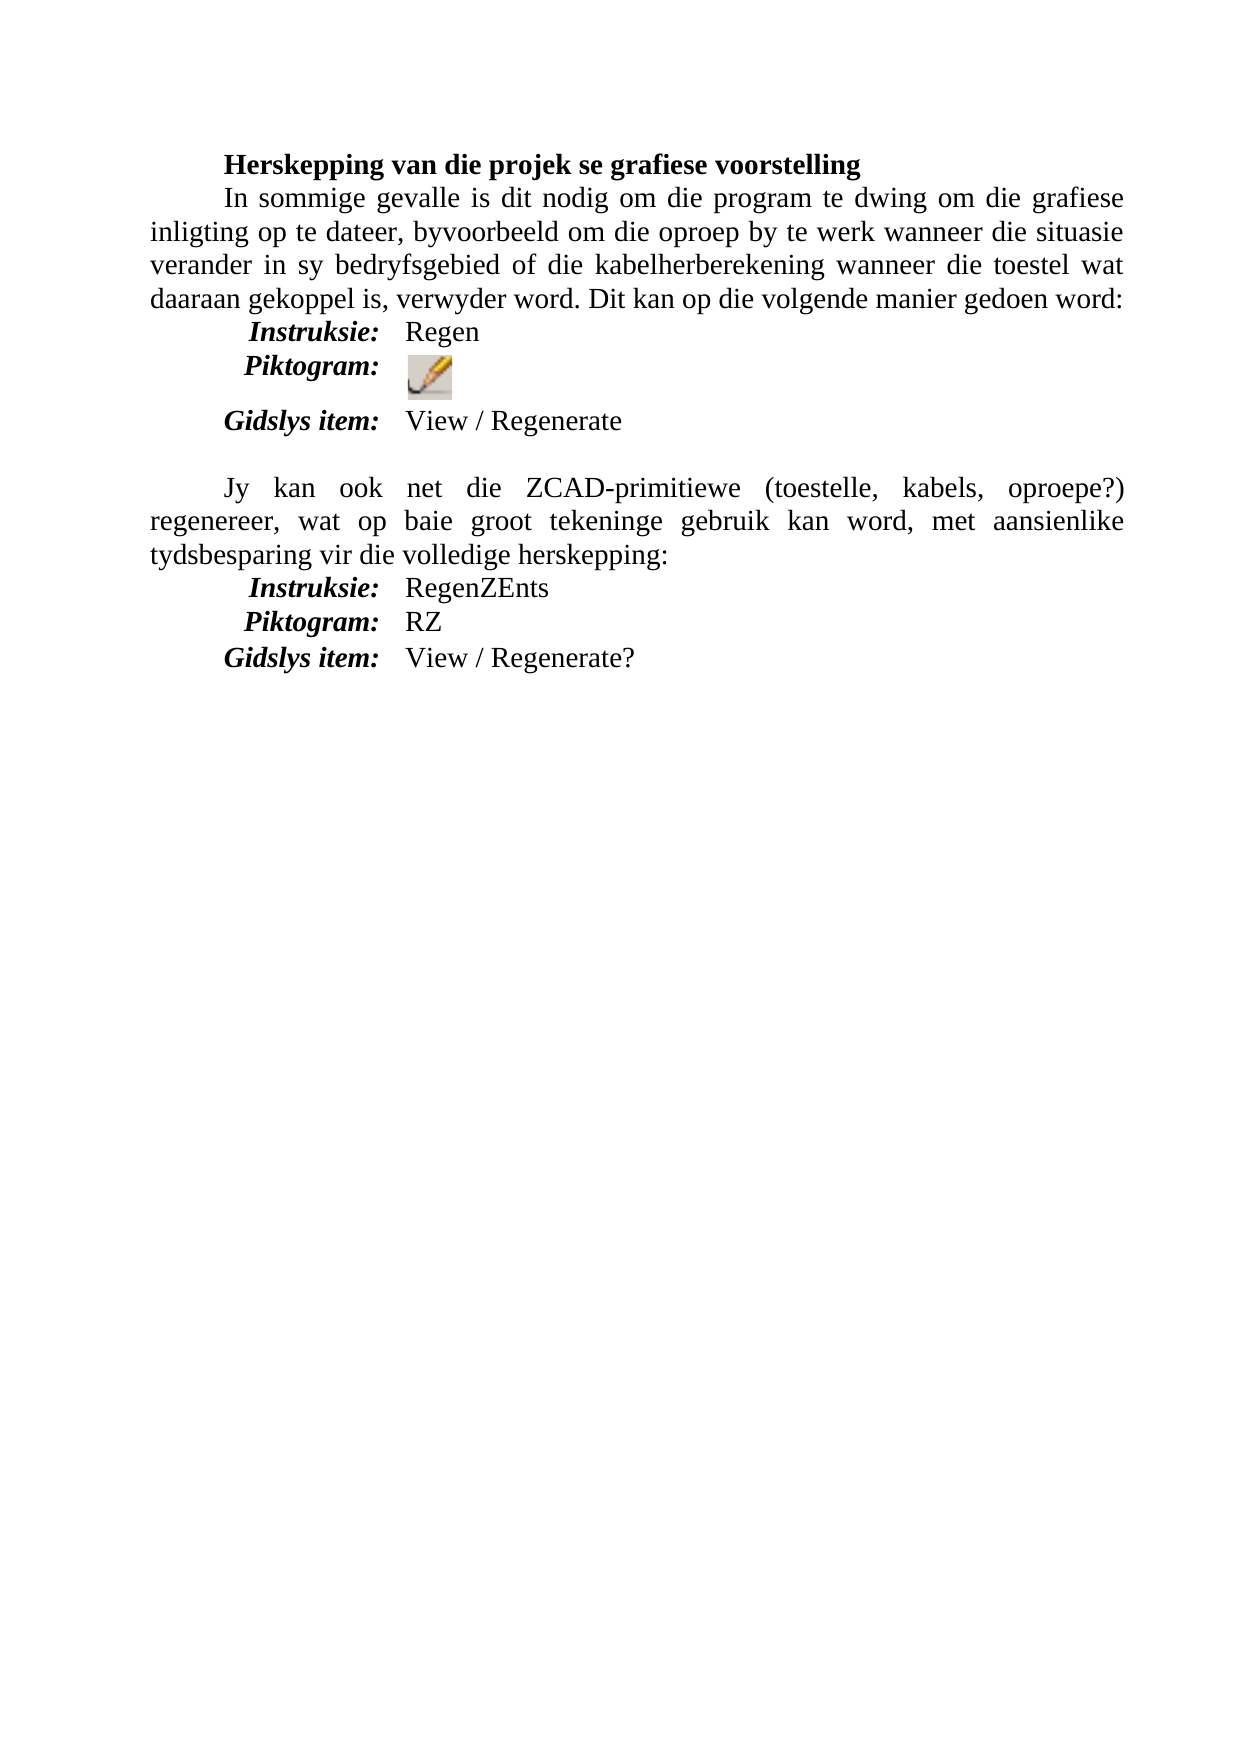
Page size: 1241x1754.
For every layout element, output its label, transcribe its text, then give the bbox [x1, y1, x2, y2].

picture [407, 355, 453, 400]
table_cell Piktogram: [139, 348, 394, 403]
table_cell View / Regenerate? [394, 641, 1039, 674]
text Jy kan ook net die ZCAD-primitiewe (toestelle, kabels, oproepe?) regenereer, wat op baie groot tekeninge gebruik kan word, met aansienlike tydsbesparing vir die volledige herskepping: [150, 470, 1125, 570]
table_header Regen [394, 315, 1039, 348]
text In sommige gevalle is dit nodig om die program te dwing om die grafiese inligting op te dateer, byvoorbeeld om die oproep by te werk wanneer die situasie verander in sy bedryfsgebied of die kabelherberekening wanneer die toestel wat daaraan gekoppel is, verwyder word. Dit kan op die volgende manier gedoen word: [150, 180, 1125, 314]
table_cell Gidslys item: [139, 403, 394, 436]
table_cell Gidslys item: [139, 641, 394, 674]
table_header Instruksie: [139, 570, 394, 604]
table_header Instruksie: [139, 315, 394, 348]
table_cell View / Regenerate [394, 403, 1039, 436]
table_cell [394, 348, 1039, 399]
table_cell RZ [394, 604, 1039, 641]
table_header RegenZEnts [394, 570, 1039, 604]
text Herskepping van die projek se grafiese voorstelling [150, 147, 1125, 180]
table_cell Piktogram: [139, 604, 394, 641]
